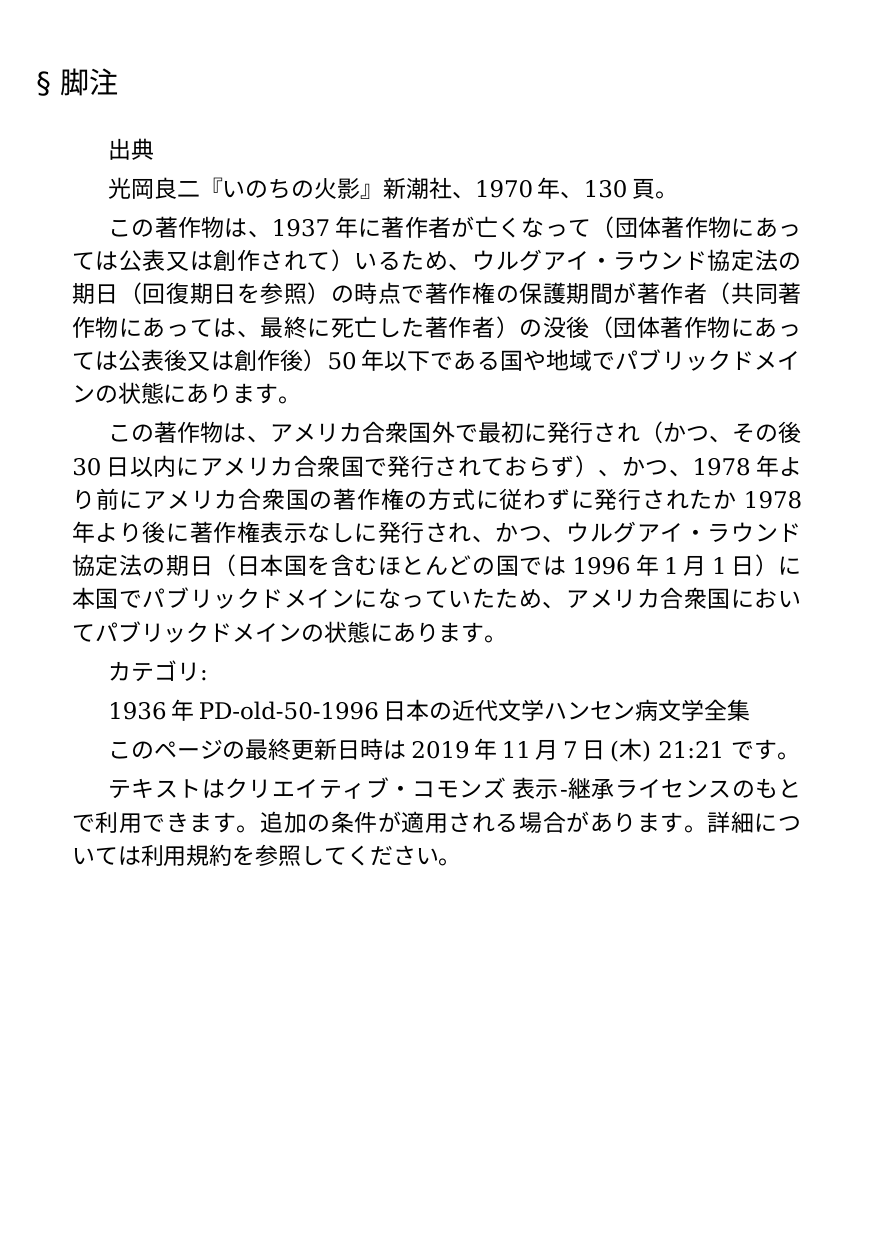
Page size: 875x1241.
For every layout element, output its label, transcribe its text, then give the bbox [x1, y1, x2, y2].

text テキストはクリエイティブ・コモンズ 表示-継承ライセンスのもとで利用できます。追加の条件が適用される場合があります。詳細については利用規約を参照してください。 [72, 771, 802, 871]
text カテゴリ: [72, 654, 802, 687]
text 出典 [72, 132, 802, 165]
text 1936年PD-old-50-1996日本の近代文学ハンセン病文学全集 [72, 693, 802, 726]
text この著作物は、1937年に著作者が亡くなって（団体著作物にあっては公表又は創作されて）いるため、ウルグアイ・ラウンド協定法の期日（回復期日を参照）の時点で著作権の保護期間が著作者（共同著作物にあっては、最終に死亡した著作者）の没後（団体著作物にあっては公表後又は創作後）50年以下である国や地域でパブリックドメインの状態にあります。 [72, 210, 802, 409]
text このページの最終更新日時は 2019年11月7日 (木) 21:21 です。 [72, 732, 802, 765]
text 光岡良二『いのちの火影』新潮社、1970年、130頁。 [72, 171, 802, 204]
text この著作物は、アメリカ合衆国外で最初に発行され（かつ、その後30日以内にアメリカ合衆国で発行されておらず）、かつ、1978年より前にアメリカ合衆国の著作権の方式に従わずに発行されたか1978年より後に著作権表示なしに発行され、かつ、ウルグアイ・ラウンド協定法の期日（日本国を含むほとんどの国では1996年1月1日）に本国でパブリックドメインになっていたため、アメリカ合衆国においてパブリックドメインの状態にあります。 [72, 415, 802, 648]
subtitle § 脚注 [36, 60, 838, 102]
